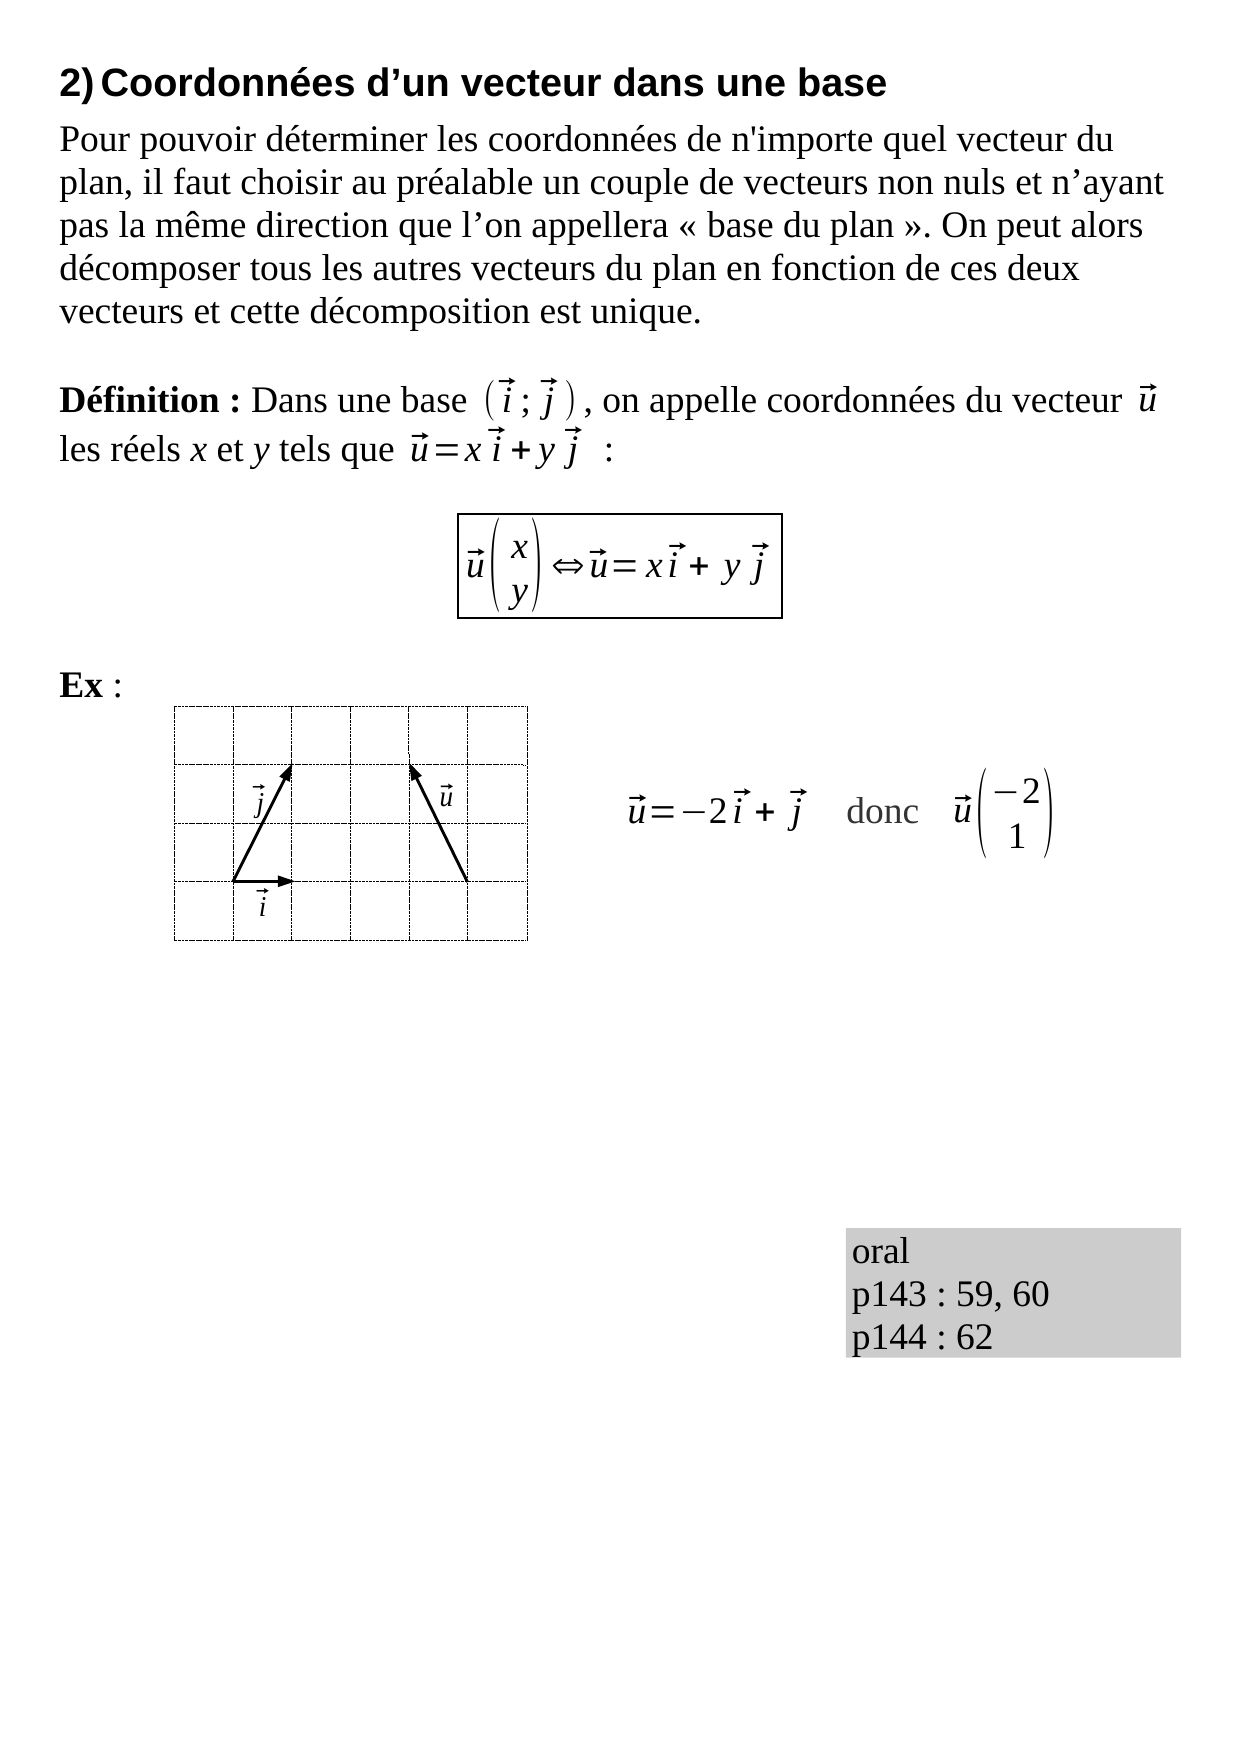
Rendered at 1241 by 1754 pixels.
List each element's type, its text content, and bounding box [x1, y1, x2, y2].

list Coordonnées d’un vecteur dans une base [59, 59, 1181, 105]
text Définition : Dans une base , on appelle coordonnées du vecteur les réels x et y tels que : [59, 375, 1181, 470]
text Ex : [59, 663, 1181, 706]
text donc [59, 706, 1181, 941]
text Pour pouvoir déterminer les coordonnées de n'importe quel vecteur du plan, il faut choisir au préalable un couple de vecteurs non nuls et n’ayant pas la même direction que l’on appellera « base du plan ». On peut alors décomposer tous les autres vecteurs du plan en fonction de ces deux vecteurs et cette décomposition est unique. [59, 116, 1181, 332]
